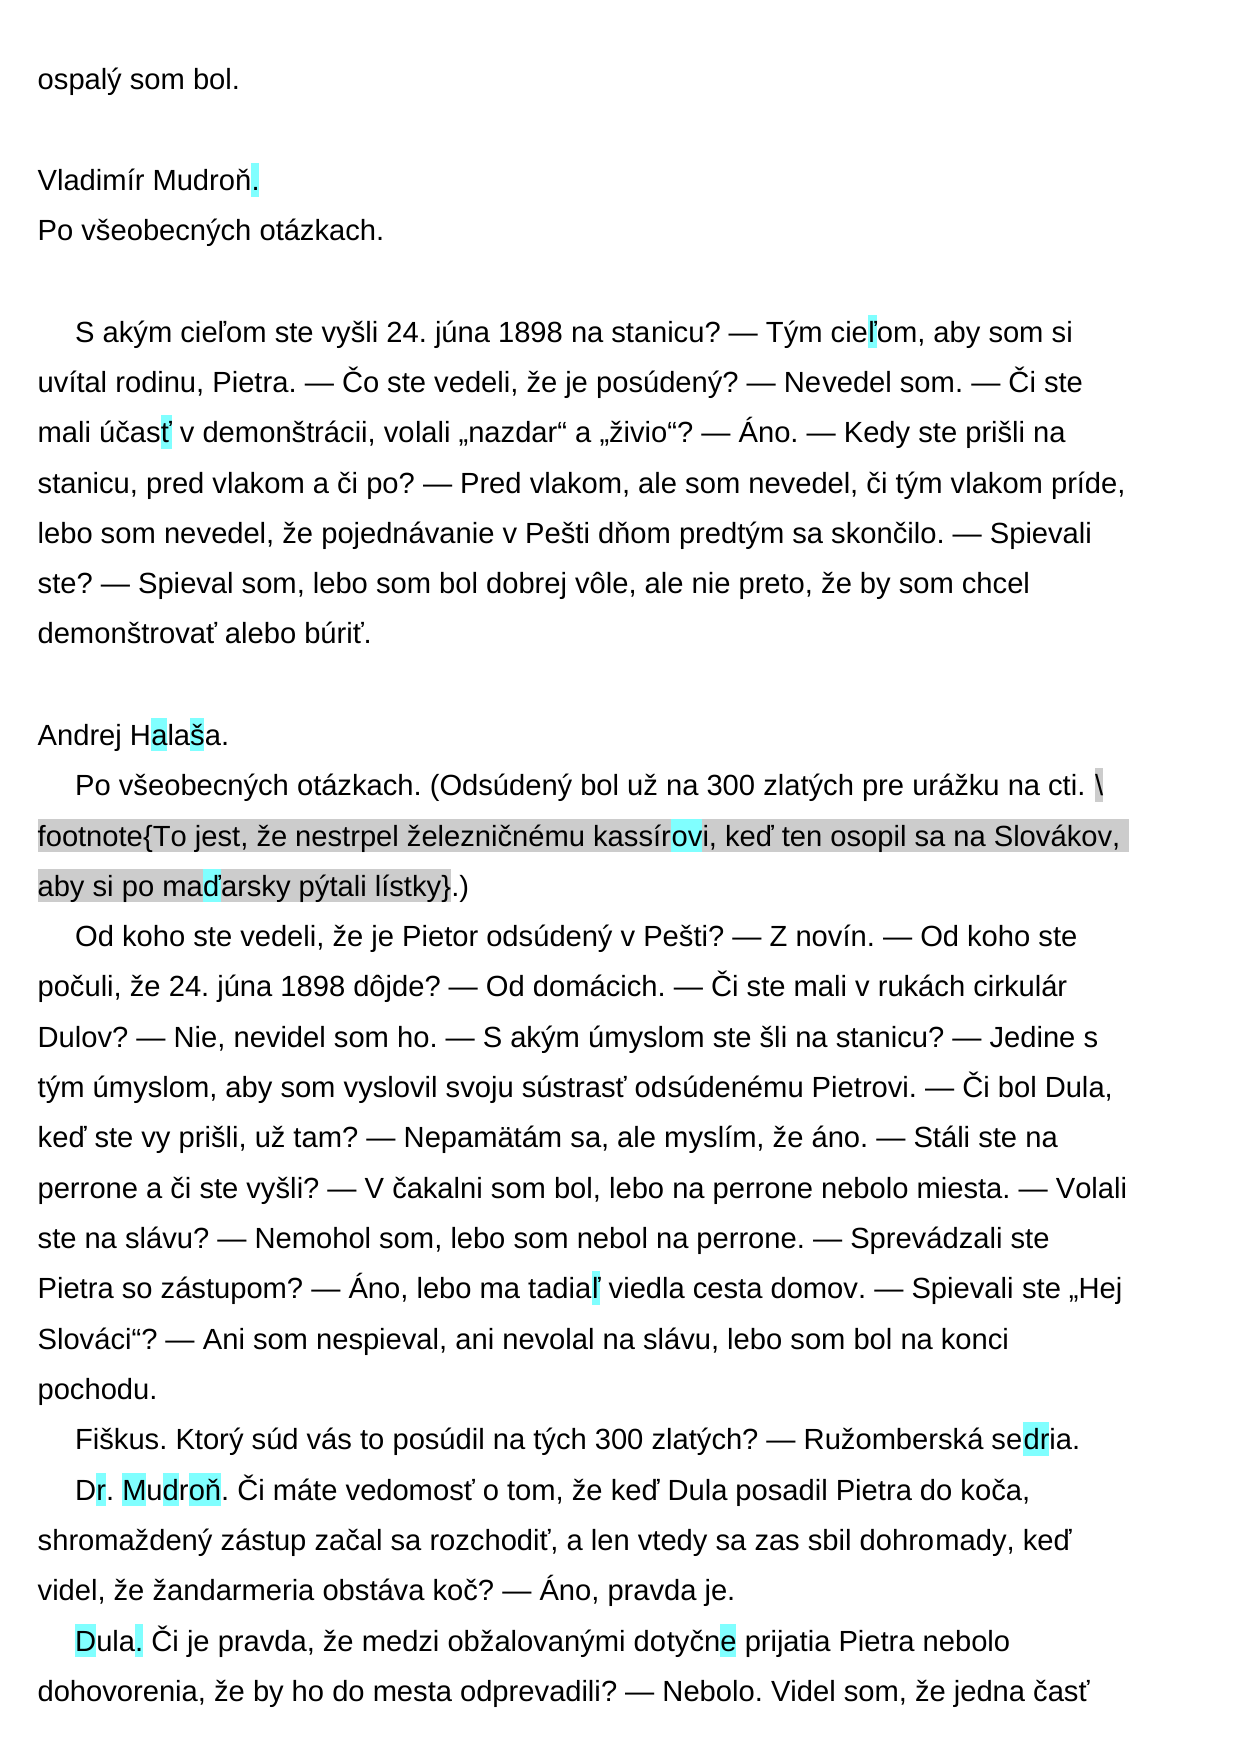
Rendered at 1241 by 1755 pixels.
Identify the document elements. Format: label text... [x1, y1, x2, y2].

text Dula. Či je pravda, že medzi obžalovanými do­tyčne prijatia Pietra nebolo dohovorenia, že by ho do mesta odprevadili? — Nebolo. Videl som, že jedna časť [37, 1623, 1130, 1707]
text ospalý som bol. [37, 62, 1130, 95]
text Dr. Mudroň. Či máte vedomosť o tom, že keď Dula posadil Pietra do koča, shromaždený zástup začal sa rozchodiť, a len vtedy sa zas sbil dohro­mady, keď videl, že žandarmeria obstáva koč? — Áno, pravda je. [37, 1473, 1130, 1607]
text Fiškus. Ktorý súd vás to posúdil na tých 300 zlatých? — Ružomberská sedria. [37, 1422, 1130, 1456]
text Po všeobecných otázkach. [37, 213, 1130, 247]
text S akým cieľom ste vyšli 24. júna 1898 na sta­nicu? — Tým cieľom, aby som si uvítal rodinu, Pietra. — Čo ste vedeli, že je posúdený? — Ne­vedel som. — Či ste mali účasť v demonštrácii, vo­lali „nazdar“ a „živio“? — Áno. — Kedy ste prišli na stanicu, pred vlakom a či po? — Pred vlakom, ale som nevedel, či tým vlakom príde, lebo som ne­vedel, že pojednávanie v Pešti dňom predtým sa skončilo. — Spievali ste? — Spieval som, lebo som bol dobrej vôle, ale nie preto, že by som chcel demonštrovať alebo búriť. [37, 315, 1130, 650]
text Vladimír Mudroň. [37, 163, 1130, 197]
text Od koho ste vedeli, že je Pietor odsúdený v Pešti? — Z novín. — Od koho ste počuli, že 24. júna 1898 dôjde? — Od domácich. — Či ste mali v rukách cirkulár Dulov? — Nie, nevidel som ho. — S akým úmyslom ste šli na stanicu? — Jedine s tým úmyslom, aby som vyslovil svoju sústrasť od­súdenému Pietrovi. — Či bol Dula, keď ste vy prišli, už tam? — Nepamätám sa, ale myslím, že áno. — Stáli ste na perrone a či ste vyšli? — V čakalni som bol, lebo na perrone nebolo miesta. — Volali ste na slávu? — Nemohol som, lebo som nebol na perrone. — Sprevádzali ste Pietra so zástupom? — Áno, lebo ma tadiaľ viedla cesta domov. — Spievali ste „Hej Slováci“? — Ani som nespieval, ani nevolal na slávu, lebo som bol na konci pochodu. [37, 919, 1130, 1406]
text Po všeobecných otázkach. (Odsúdený bol už na 300 zlatých pre urážku na cti. \footnote{To jest, že nestrpel železničnému kassírovi, keď ten osopil sa na Slovákov, aby si po maďarsky pýtali lístky}.) [37, 768, 1130, 902]
text Andrej Halaša. [37, 718, 1130, 751]
